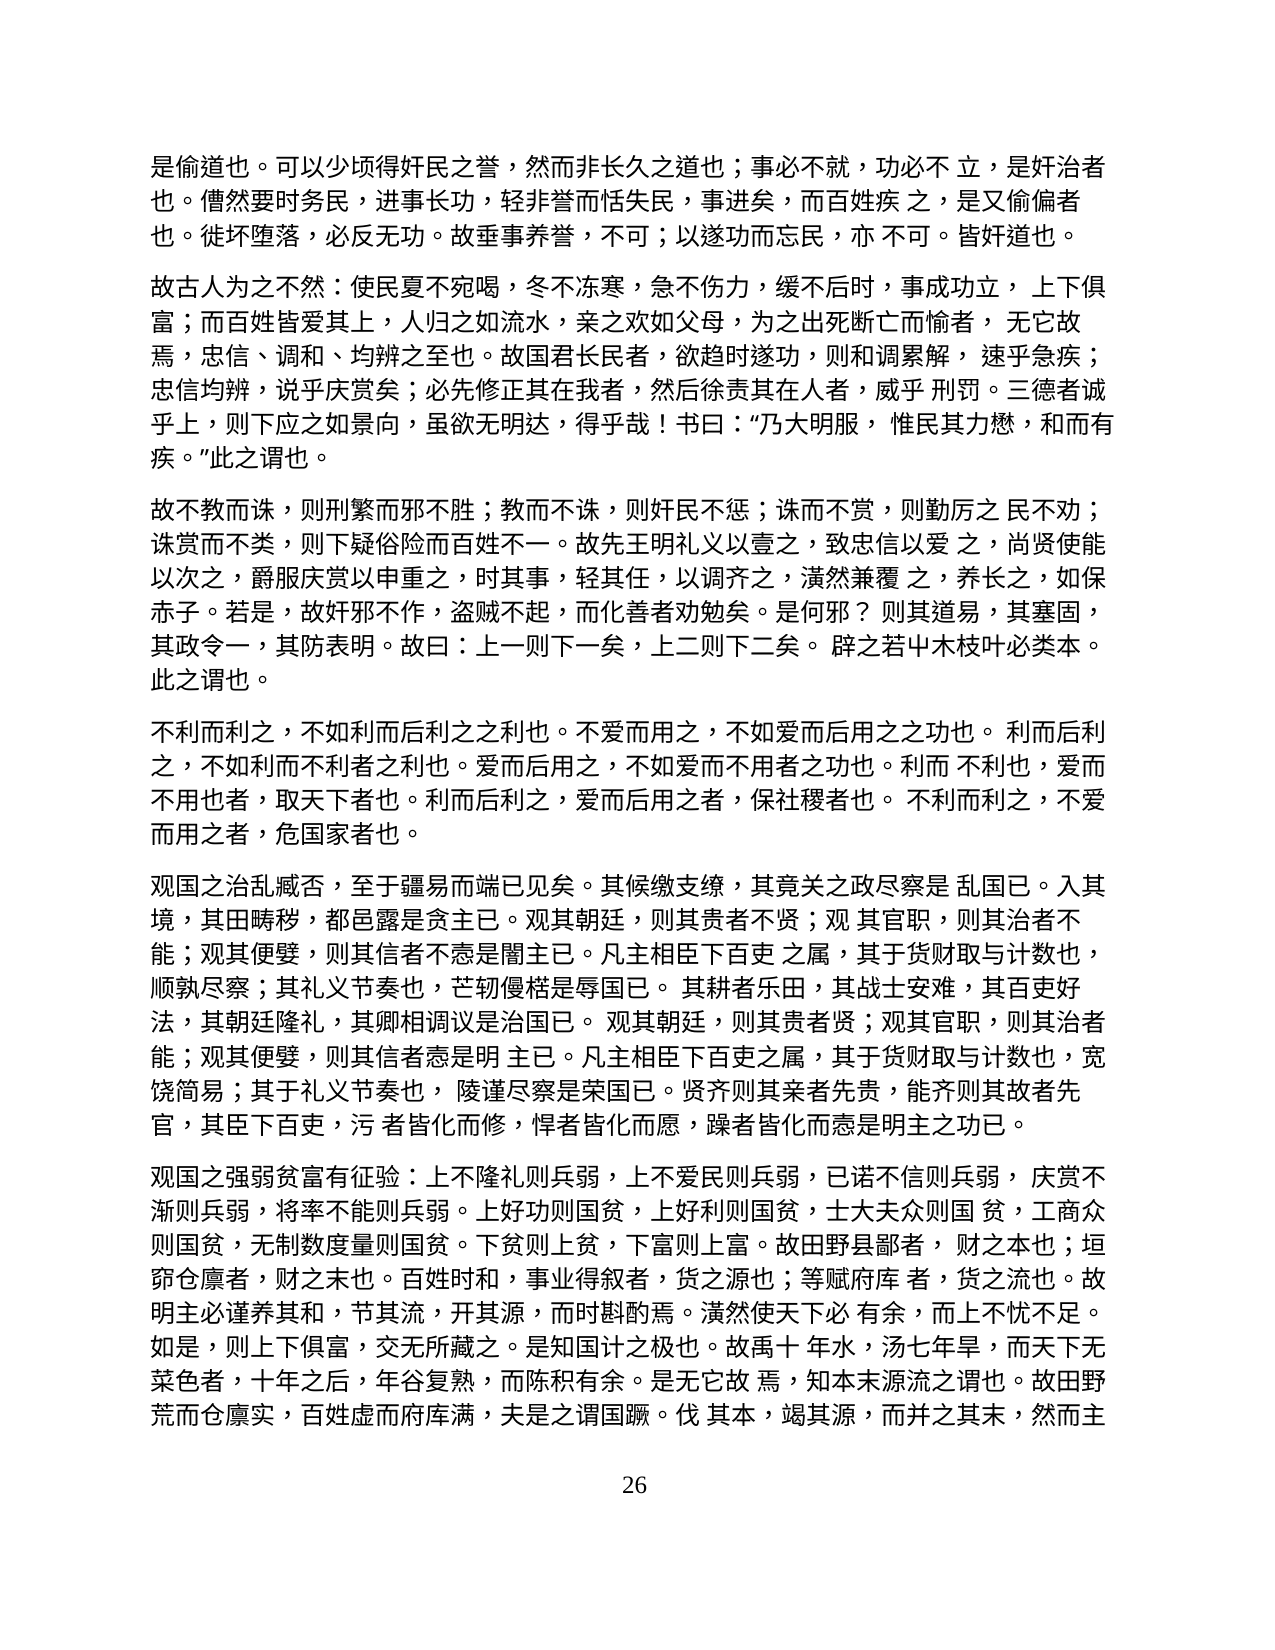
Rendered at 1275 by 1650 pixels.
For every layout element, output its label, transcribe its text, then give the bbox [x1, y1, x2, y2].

text 故古人为之不然：使民夏不宛喝，冬不冻寒，急不伤力，缓不后时，事成功立， 上下俱富；而百姓皆爱其上，人归之如流水，亲之欢如父母，为之出死断亡而愉者， 无它故焉，忠信、调和、均辨之至也。故国君长民者，欲趋时遂功，则和调累解， 速乎急疾；忠信均辨，说乎庆赏矣；必先修正其在我者，然后徐责其在人者，威乎 刑罚。三德者诚乎上，则下应之如景向，虽欲无明达，得乎哉！书曰：“乃大明服， 惟民其力懋，和而有疾。”此之谓也。 [150, 270, 1125, 474]
text 观国之强弱贫富有征验：上不隆礼则兵弱，上不爱民则兵弱，已诺不信则兵弱， 庆赏不渐则兵弱，将率不能则兵弱。上好功则国贫，上好利则国贫，士大夫众则国 贫，工商众则国贫，无制数度量则国贫。下贫则上贫，下富则上富。故田野县鄙者， 财之本也；垣窌仓廪者，财之末也。百姓时和，事业得叙者，货之源也；等赋府库 者，货之流也。故明主必谨养其和，节其流，开其源，而时斟酌焉。潢然使天下必 有余，而上不忧不足。如是，则上下俱富，交无所藏之。是知国计之极也。故禹十 年水，汤七年旱，而天下无菜色者，十年之后，年谷复熟，而陈积有余。是无它故 焉，知本末源流之谓也。故田野荒而仓廪实，百姓虚而府库满，夫是之谓国蹶。伐 其本，竭其源，而并之其末，然而主 [150, 1159, 1125, 1432]
text 是偷道也。可以少顷得奸民之誉，然而非长久之道也；事必不就，功必不 立，是奸治者也。傮然要时务民，进事长功，轻非誉而恬失民，事进矣，而百姓疾 之，是又偷偏者也。徙坏堕落，必反无功。故垂事养誉，不可；以遂功而忘民，亦 不可。皆奸道也。 [150, 150, 1125, 252]
text 不利而利之，不如利而后利之之利也。不爱而用之，不如爱而后用之之功也。 利而后利之，不如利而不利者之利也。爱而后用之，不如爱而不用者之功也。利而 不利也，爱而不用也者，取天下者也。利而后利之，爱而后用之者，保社稷者也。 不利而利之，不爱而用之者，危国家者也。 [150, 715, 1125, 851]
text 故不教而诛，则刑繁而邪不胜；教而不诛，则奸民不惩；诛而不赏，则勤厉之 民不劝；诛赏而不类，则下疑俗险而百姓不一。故先王明礼义以壹之，致忠信以爱 之，尚贤使能以次之，爵服庆赏以申重之，时其事，轻其任，以调齐之，潢然兼覆 之，养长之，如保赤子。若是，故奸邪不作，盗贼不起，而化善者劝勉矣。是何邪？ 则其道易，其塞固，其政令一，其防表明。故曰：上一则下一矣，上二则下二矣。 辟之若屮木枝叶必类本。此之谓也。 [150, 492, 1125, 697]
text 观国之治乱臧否，至于疆易而端已见矣。其候缴支缭，其竟关之政尽察是 乱国已。入其境，其田畴秽，都邑露是贪主已。观其朝廷，则其贵者不贤；观 其官职，则其治者不能；观其便嬖，则其信者不悫是闇主已。凡主相臣下百吏 之属，其于货财取与计数也，顺孰尽察；其礼义节奏也，芒轫僈楛是辱国已。 其耕者乐田，其战士安难，其百吏好法，其朝廷隆礼，其卿相调议是治国已。 观其朝廷，则其贵者贤；观其官职，则其治者能；观其便嬖，则其信者悫是明 主已。凡主相臣下百吏之属，其于货财取与计数也，宽饶简易；其于礼义节奏也， 陵谨尽察是荣国已。贤齐则其亲者先贵，能齐则其故者先官，其臣下百吏，污 者皆化而修，悍者皆化而愿，躁者皆化而悫是明主之功已。 [150, 869, 1125, 1141]
